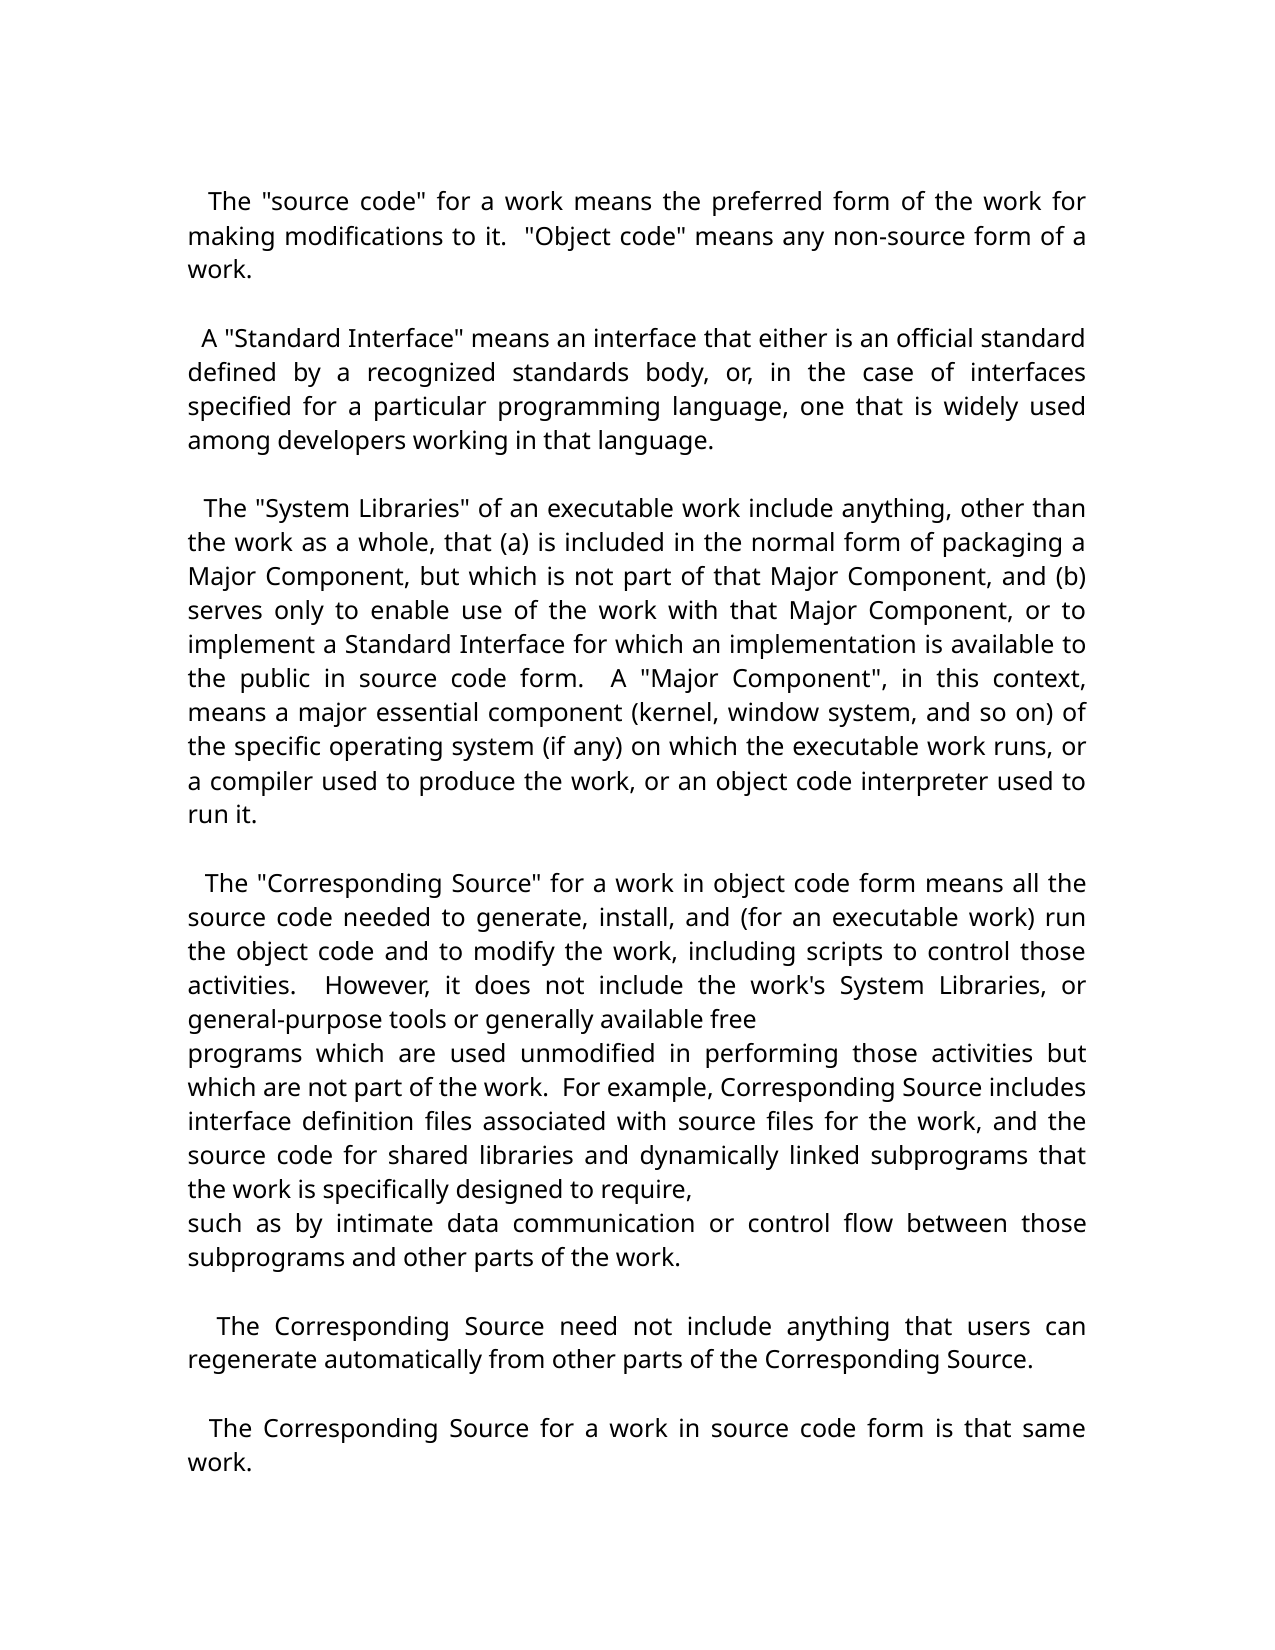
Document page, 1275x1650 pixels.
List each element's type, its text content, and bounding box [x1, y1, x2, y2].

text The "source code" for a work means the preferred form of the work for making modifications to it. "Object code" means any non-source form of a work. [187, 184, 1087, 286]
text The "Corresponding Source" for a work in object code form means all the source code needed to generate, install, and (for an executable work) run the object code and to modify the work, including scripts to control those activities. However, it does not include the work's System Libraries, or general-purpose tools or generally available free [187, 865, 1087, 1036]
text The "System Libraries" of an executable work include anything, other than the work as a whole, that (a) is included in the normal form of packaging a Major Component, but which is not part of that Major Component, and (b) serves only to enable use of the work with that Major Component, or to implement a Standard Interface for which an implementation is available to the public in source code form. A "Major Component", in this context, means a major essential component (kernel, window system, and so on) of the specific operating system (if any) on which the executable work runs, or a compiler used to produce the work, or an object code interpreter used to run it. [187, 491, 1087, 831]
text The Corresponding Source for a work in source code form is that same work. [187, 1410, 1087, 1478]
text such as by intimate data communication or control flow between those subprograms and other parts of the work. [187, 1206, 1087, 1274]
text A "Standard Interface" means an interface that either is an official standard defined by a recognized standards body, or, in the case of interfaces specified for a particular programming language, one that is widely used among developers working in that language. [187, 320, 1087, 457]
text The Corresponding Source need not include anything that users can regenerate automatically from other parts of the Corresponding Source. [187, 1308, 1087, 1376]
text programs which are used unmodified in performing those activities but which are not part of the work. For example, Corresponding Source includes interface definition files associated with source files for the work, and the source code for shared libraries and dynamically linked subprograms that the work is specifically designed to require, [187, 1036, 1087, 1206]
